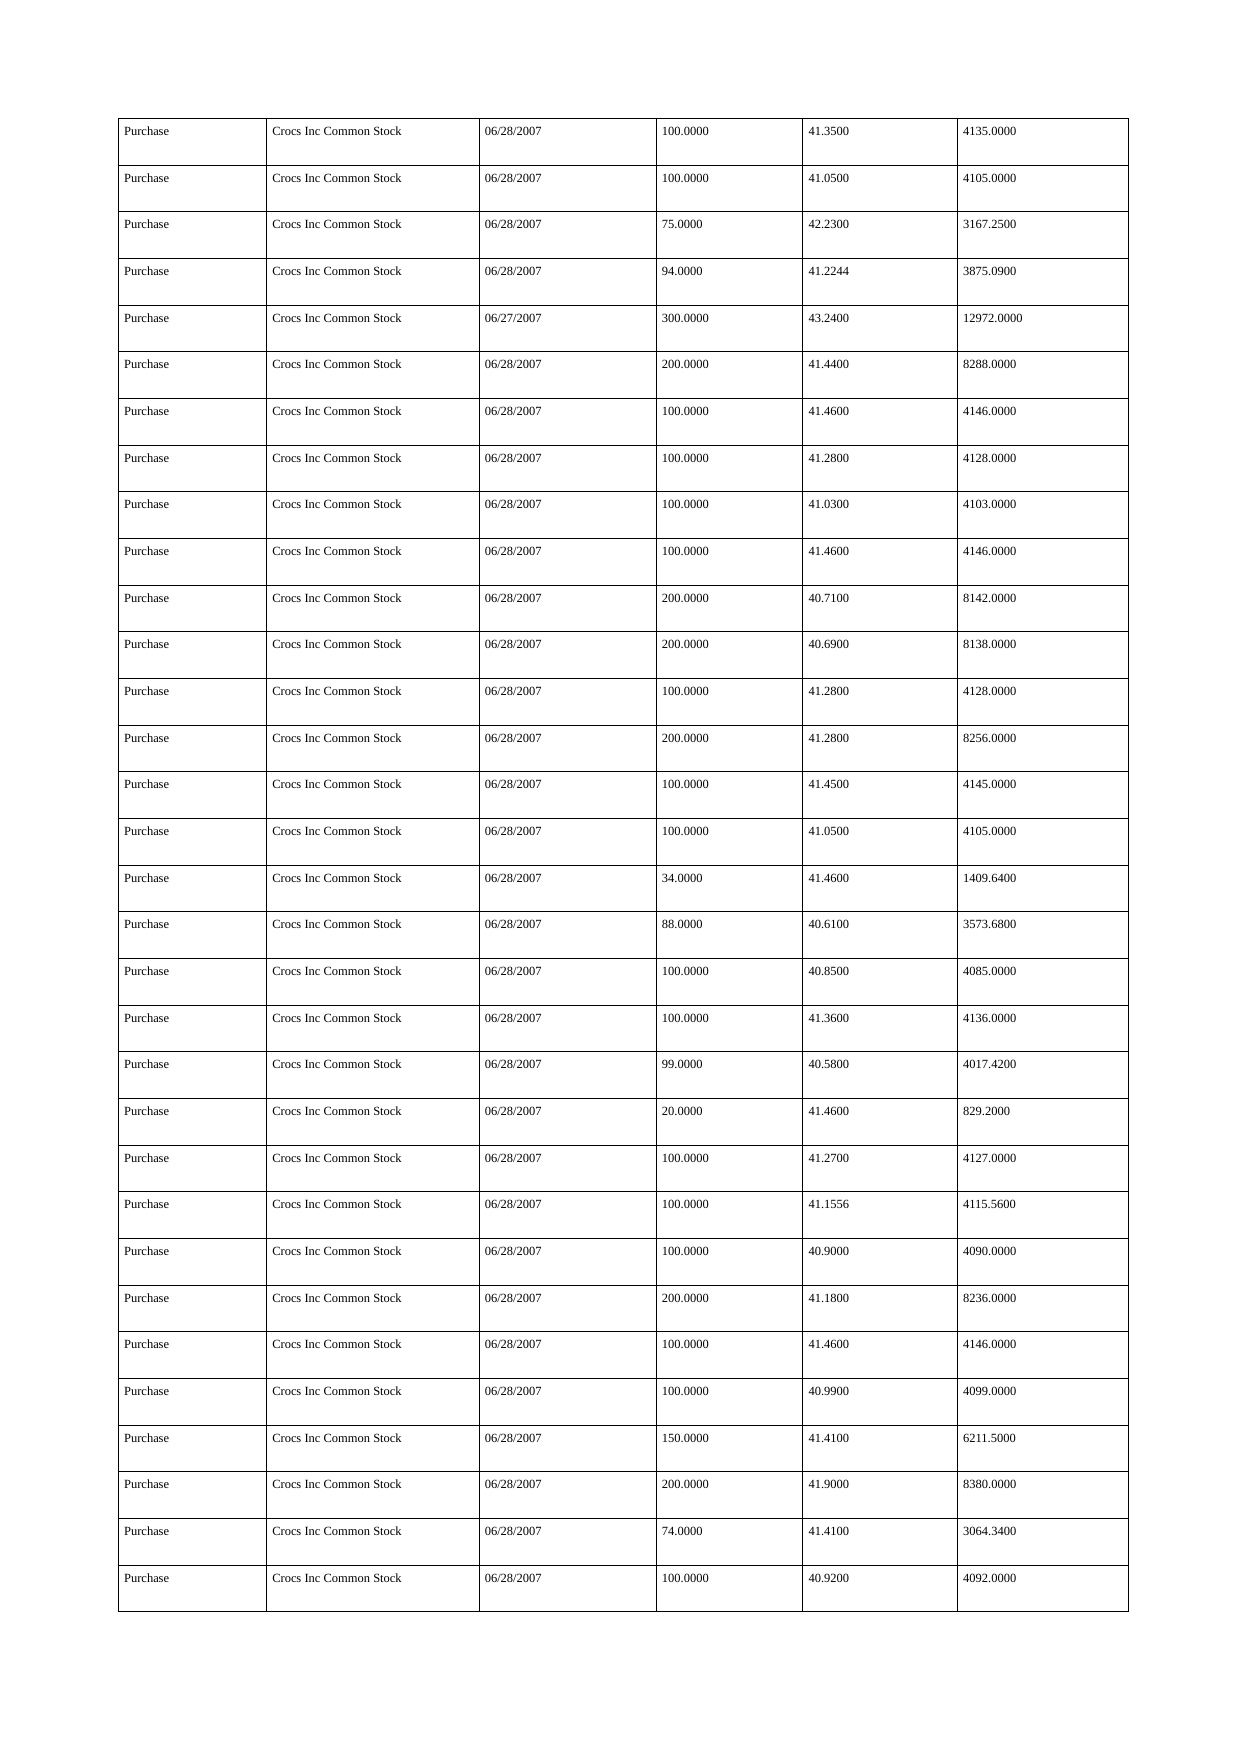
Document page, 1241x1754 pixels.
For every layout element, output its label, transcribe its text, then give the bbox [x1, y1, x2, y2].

table_cell Crocs Inc Common Stock [267, 1146, 479, 1191]
table_cell 1409.6400 [958, 866, 1128, 911]
table_cell Crocs Inc Common Stock [267, 1099, 479, 1145]
table_cell Purchase [119, 1519, 266, 1565]
table_cell 100.0000 [657, 959, 802, 1005]
table_cell 06/28/2007 [480, 119, 656, 165]
table_cell 100.0000 [657, 679, 802, 725]
table_cell 06/28/2007 [480, 1052, 656, 1098]
table_cell Purchase [119, 866, 266, 911]
table_cell Crocs Inc Common Stock [267, 1192, 479, 1238]
table_cell 8236.0000 [958, 1286, 1128, 1331]
table_cell 4146.0000 [958, 399, 1128, 445]
table_cell Purchase [119, 352, 266, 398]
table_cell 41.2800 [803, 726, 957, 771]
table_cell Crocs Inc Common Stock [267, 1332, 479, 1378]
table_cell Crocs Inc Common Stock [267, 166, 479, 211]
table_cell Purchase [119, 539, 266, 585]
table_cell 4128.0000 [958, 446, 1128, 491]
table_cell 06/28/2007 [480, 1099, 656, 1145]
table_cell Purchase [119, 212, 266, 258]
table_cell Crocs Inc Common Stock [267, 539, 479, 585]
table_cell 06/28/2007 [480, 912, 656, 958]
table_cell 40.9900 [803, 1379, 957, 1425]
table_cell 06/28/2007 [480, 539, 656, 585]
table_cell Crocs Inc Common Stock [267, 1426, 479, 1471]
table_cell 100.0000 [657, 1192, 802, 1238]
table_cell Purchase [119, 492, 266, 538]
table_cell Crocs Inc Common Stock [267, 1239, 479, 1285]
table_cell 41.4600 [803, 539, 957, 585]
table_cell 4115.5600 [958, 1192, 1128, 1238]
table_cell 4105.0000 [958, 166, 1128, 211]
table_cell Crocs Inc Common Stock [267, 259, 479, 305]
table_cell 06/28/2007 [480, 259, 656, 305]
table_cell 06/28/2007 [480, 679, 656, 725]
table_cell 40.9000 [803, 1239, 957, 1285]
table_cell 100.0000 [657, 1146, 802, 1191]
table_cell 06/28/2007 [480, 212, 656, 258]
table_cell 75.0000 [657, 212, 802, 258]
table_cell 06/28/2007 [480, 446, 656, 491]
table_cell 150.0000 [657, 1426, 802, 1471]
table_cell Crocs Inc Common Stock [267, 352, 479, 398]
table_cell Purchase [119, 959, 266, 1005]
table_cell 4127.0000 [958, 1146, 1128, 1191]
table_cell 41.3500 [803, 119, 957, 165]
table_cell Crocs Inc Common Stock [267, 1472, 479, 1518]
table_cell 41.4400 [803, 352, 957, 398]
table_cell 100.0000 [657, 1239, 802, 1285]
table_cell 4128.0000 [958, 679, 1128, 725]
table_cell 06/28/2007 [480, 586, 656, 631]
table_cell 41.4100 [803, 1519, 957, 1565]
table_cell Crocs Inc Common Stock [267, 446, 479, 491]
table_cell Purchase [119, 1472, 266, 1518]
table_cell 41.2244 [803, 259, 957, 305]
table_cell Crocs Inc Common Stock [267, 1519, 479, 1565]
table_cell 100.0000 [657, 539, 802, 585]
table_cell Purchase [119, 1566, 266, 1611]
table_cell 41.2800 [803, 679, 957, 725]
table_cell 06/28/2007 [480, 1519, 656, 1565]
table_cell Crocs Inc Common Stock [267, 492, 479, 538]
table_cell Crocs Inc Common Stock [267, 679, 479, 725]
table_cell 4092.0000 [958, 1566, 1128, 1611]
table_cell 8380.0000 [958, 1472, 1128, 1518]
table_cell 8142.0000 [958, 586, 1128, 631]
table_cell 40.5800 [803, 1052, 957, 1098]
table_cell 06/28/2007 [480, 819, 656, 865]
table_cell Purchase [119, 1332, 266, 1378]
table_cell 06/28/2007 [480, 866, 656, 911]
table_cell 06/28/2007 [480, 1239, 656, 1285]
table_cell Crocs Inc Common Stock [267, 1052, 479, 1098]
table_cell Purchase [119, 166, 266, 211]
table_cell Crocs Inc Common Stock [267, 632, 479, 678]
table_cell 200.0000 [657, 586, 802, 631]
table_cell Purchase [119, 119, 266, 165]
table_cell 200.0000 [657, 632, 802, 678]
table_cell 43.2400 [803, 306, 957, 351]
table_cell 34.0000 [657, 866, 802, 911]
table_cell Purchase [119, 1052, 266, 1098]
table_cell 06/28/2007 [480, 772, 656, 818]
table_cell 06/28/2007 [480, 1332, 656, 1378]
table_cell Crocs Inc Common Stock [267, 959, 479, 1005]
table_cell Crocs Inc Common Stock [267, 1379, 479, 1425]
table_cell Crocs Inc Common Stock [267, 772, 479, 818]
table_cell 06/28/2007 [480, 1379, 656, 1425]
table_cell 3573.6800 [958, 912, 1128, 958]
table_cell 06/28/2007 [480, 166, 656, 211]
table_cell Crocs Inc Common Stock [267, 1566, 479, 1611]
table_cell 4103.0000 [958, 492, 1128, 538]
table_cell 40.9200 [803, 1566, 957, 1611]
table_cell 41.4500 [803, 772, 957, 818]
table_cell 829.2000 [958, 1099, 1128, 1145]
table_cell 100.0000 [657, 446, 802, 491]
table_cell 40.7100 [803, 586, 957, 631]
table_cell Purchase [119, 819, 266, 865]
table_cell 200.0000 [657, 352, 802, 398]
table_cell 41.2700 [803, 1146, 957, 1191]
table_cell Purchase [119, 446, 266, 491]
table_cell Crocs Inc Common Stock [267, 399, 479, 445]
table_cell 41.1800 [803, 1286, 957, 1331]
table_cell Purchase [119, 772, 266, 818]
table_cell 06/28/2007 [480, 1146, 656, 1191]
table_cell Purchase [119, 912, 266, 958]
table_cell Purchase [119, 679, 266, 725]
table_cell 99.0000 [657, 1052, 802, 1098]
table_cell 100.0000 [657, 819, 802, 865]
table_cell 41.4600 [803, 866, 957, 911]
table_cell 4090.0000 [958, 1239, 1128, 1285]
table_cell 41.2800 [803, 446, 957, 491]
table_cell Crocs Inc Common Stock [267, 726, 479, 771]
table_cell 40.6900 [803, 632, 957, 678]
table_cell Crocs Inc Common Stock [267, 1006, 479, 1051]
table_cell 94.0000 [657, 259, 802, 305]
table_cell Crocs Inc Common Stock [267, 866, 479, 911]
table_cell 100.0000 [657, 166, 802, 211]
table_cell Purchase [119, 726, 266, 771]
table_cell 200.0000 [657, 1286, 802, 1331]
table_cell 8256.0000 [958, 726, 1128, 771]
table_cell Purchase [119, 1146, 266, 1191]
table_cell 06/28/2007 [480, 1426, 656, 1471]
table_cell 100.0000 [657, 1566, 802, 1611]
table_cell 8138.0000 [958, 632, 1128, 678]
table_cell Purchase [119, 259, 266, 305]
table_cell 3875.0900 [958, 259, 1128, 305]
table_cell 12972.0000 [958, 306, 1128, 351]
table_cell 74.0000 [657, 1519, 802, 1565]
table_cell 41.1556 [803, 1192, 957, 1238]
table_cell Crocs Inc Common Stock [267, 212, 479, 258]
table_cell 40.8500 [803, 959, 957, 1005]
table_cell 06/28/2007 [480, 1192, 656, 1238]
table_cell 100.0000 [657, 492, 802, 538]
table_cell Purchase [119, 1286, 266, 1331]
table_cell 41.4100 [803, 1426, 957, 1471]
table_cell Purchase [119, 1426, 266, 1471]
table_cell 06/28/2007 [480, 1566, 656, 1611]
table_cell 4017.4200 [958, 1052, 1128, 1098]
table_cell Crocs Inc Common Stock [267, 819, 479, 865]
table_cell 88.0000 [657, 912, 802, 958]
table_cell 20.0000 [657, 1099, 802, 1145]
table_cell Purchase [119, 1192, 266, 1238]
table_cell 3167.2500 [958, 212, 1128, 258]
table_cell 100.0000 [657, 1379, 802, 1425]
table_cell 06/27/2007 [480, 306, 656, 351]
table_cell 4135.0000 [958, 119, 1128, 165]
table_cell 6211.5000 [958, 1426, 1128, 1471]
table_cell 4146.0000 [958, 1332, 1128, 1378]
table_cell 41.4600 [803, 1332, 957, 1378]
table_cell 41.4600 [803, 1099, 957, 1145]
table_cell Crocs Inc Common Stock [267, 1286, 479, 1331]
table_cell 06/28/2007 [480, 726, 656, 771]
table_cell 06/28/2007 [480, 959, 656, 1005]
table_cell 4146.0000 [958, 539, 1128, 585]
table_cell 4105.0000 [958, 819, 1128, 865]
table_cell 06/28/2007 [480, 492, 656, 538]
table_cell Purchase [119, 586, 266, 631]
table_cell 200.0000 [657, 726, 802, 771]
table_cell 100.0000 [657, 772, 802, 818]
table_cell Purchase [119, 306, 266, 351]
table_cell 100.0000 [657, 1006, 802, 1051]
table_cell Purchase [119, 632, 266, 678]
table_cell 41.0300 [803, 492, 957, 538]
table_cell 41.3600 [803, 1006, 957, 1051]
table_cell 41.4600 [803, 399, 957, 445]
table_cell 41.9000 [803, 1472, 957, 1518]
table_cell 4099.0000 [958, 1379, 1128, 1425]
table_cell 4145.0000 [958, 772, 1128, 818]
table_cell 06/28/2007 [480, 399, 656, 445]
table_cell 8288.0000 [958, 352, 1128, 398]
table_cell Crocs Inc Common Stock [267, 306, 479, 351]
table_cell Purchase [119, 1099, 266, 1145]
table_cell 40.6100 [803, 912, 957, 958]
table_cell 300.0000 [657, 306, 802, 351]
table_cell 06/28/2007 [480, 1286, 656, 1331]
table_cell 100.0000 [657, 1332, 802, 1378]
table_cell 4085.0000 [958, 959, 1128, 1005]
table_cell Purchase [119, 1239, 266, 1285]
table_cell Crocs Inc Common Stock [267, 586, 479, 631]
table_cell 06/28/2007 [480, 632, 656, 678]
table_cell Purchase [119, 1006, 266, 1051]
table_cell 06/28/2007 [480, 352, 656, 398]
table_cell Crocs Inc Common Stock [267, 912, 479, 958]
table_cell 3064.3400 [958, 1519, 1128, 1565]
table_cell Purchase [119, 1379, 266, 1425]
table_cell Crocs Inc Common Stock [267, 119, 479, 165]
table_cell 06/28/2007 [480, 1006, 656, 1051]
table_cell 100.0000 [657, 119, 802, 165]
table_cell Purchase [119, 399, 266, 445]
table_cell 200.0000 [657, 1472, 802, 1518]
table_cell 41.0500 [803, 166, 957, 211]
table_cell 41.0500 [803, 819, 957, 865]
table_cell 06/28/2007 [480, 1472, 656, 1518]
table_cell 100.0000 [657, 399, 802, 445]
table_cell 42.2300 [803, 212, 957, 258]
table_cell 4136.0000 [958, 1006, 1128, 1051]
